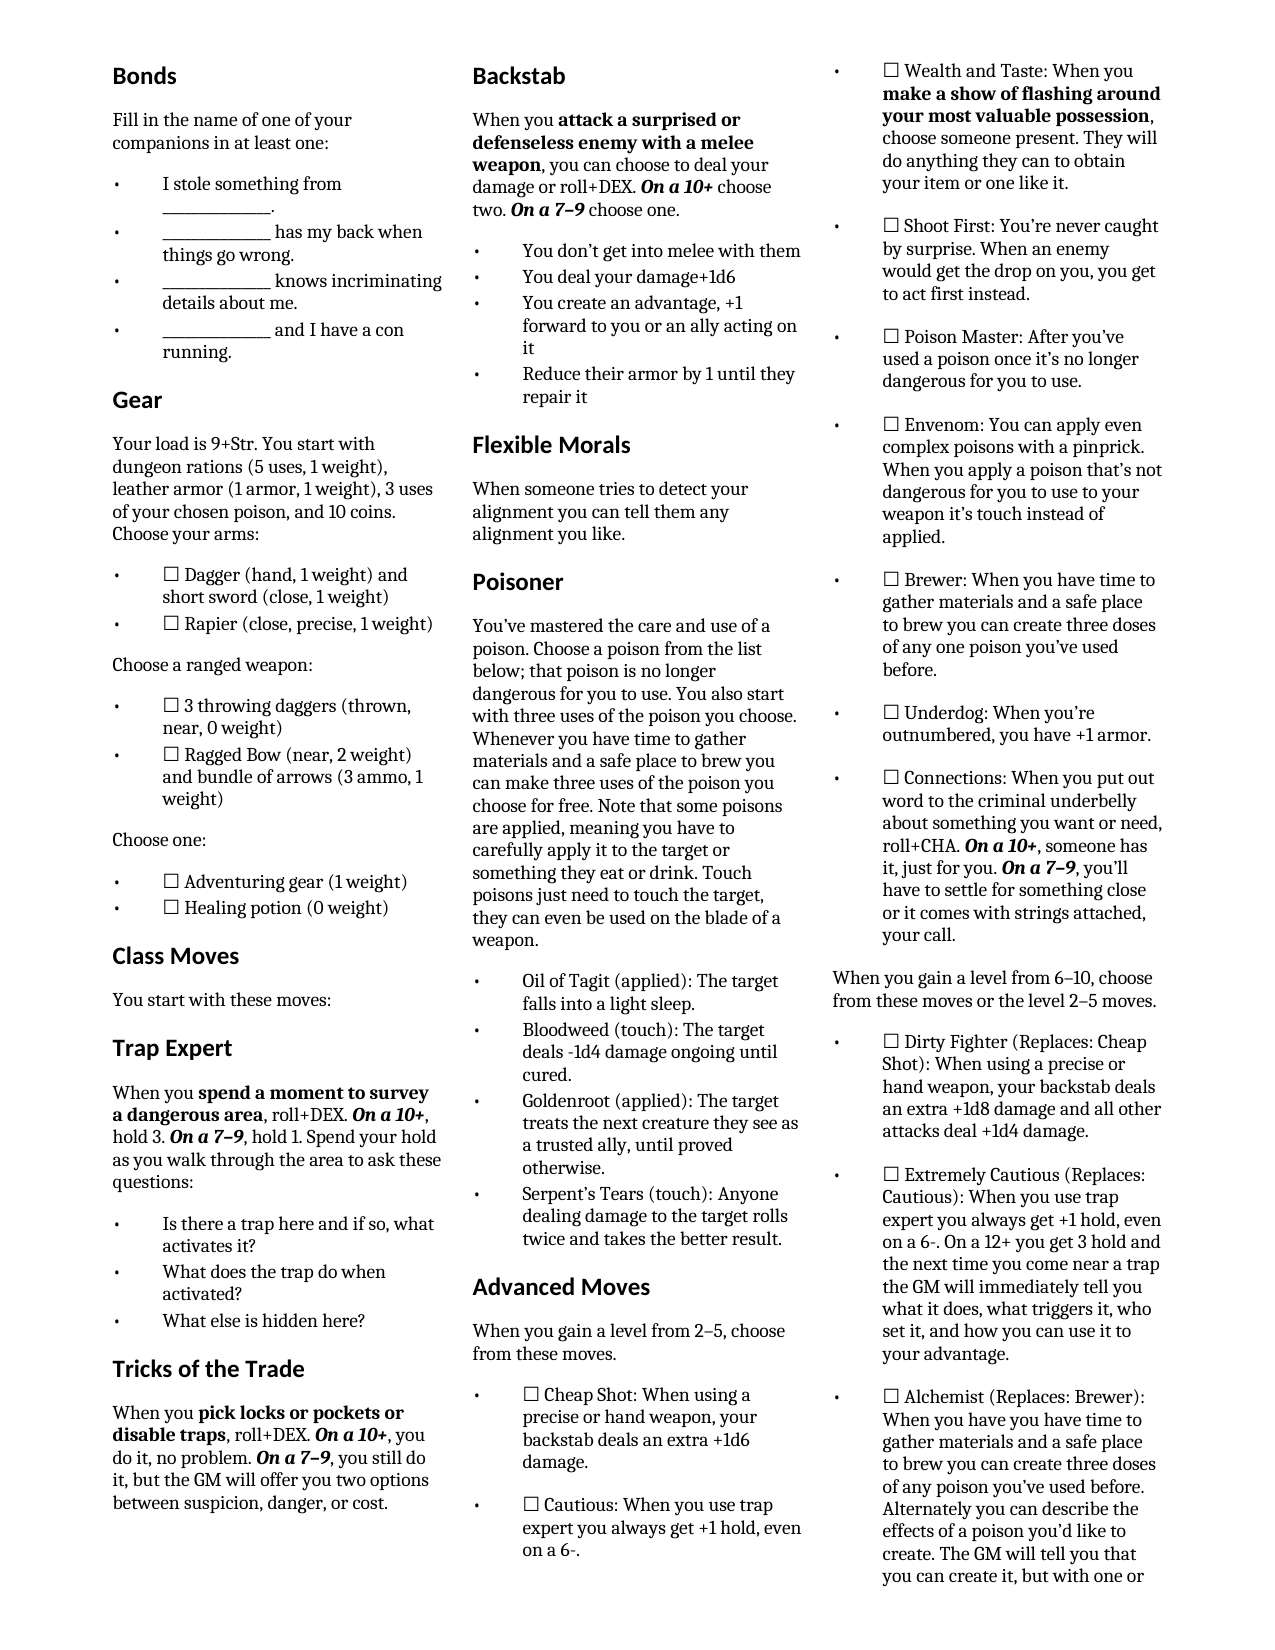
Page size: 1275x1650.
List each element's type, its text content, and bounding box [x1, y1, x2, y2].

text You start with these moves: [112, 989, 442, 1012]
text When you gain a level from 6–10, choose from these moves or the level 2–5 moves. [832, 967, 1162, 1012]
list Reduce their armor by 1 until they repair it [472, 363, 802, 408]
list ☐ Cautious: When you use trap expert you always get +1 hold, even on a 6-. [472, 1494, 802, 1561]
list ☐ Dagger (hand, 1 weight) and short sword (close, 1 weight) [112, 564, 442, 609]
text When you gain a level from 2–5, choose from these moves. [472, 1320, 802, 1365]
list You deal your damage+1d6 [472, 266, 802, 288]
text Fill in the name of one of your companions in at least one: [112, 109, 442, 154]
list ☐ Poison Master: After you’ve used a poison once it’s no longer dangerous for you to use. [832, 326, 1162, 393]
list ☐ Healing potion (0 weight) [112, 897, 442, 919]
text When someone tries to detect your alignment you can tell them any alignment you like. [472, 478, 802, 545]
list _______________ and I have a con running. [112, 318, 442, 363]
text When you pick locks or pockets or disable traps, roll+DEX. On a 10+, you do it, no problem. On a 7–9, you still do it, but the GM will offer you two options between suspicion, danger, or cost. [112, 1402, 442, 1514]
list ☐ Connections: When you put out word to the criminal underbelly about something you want or need, roll+CHA. On a 10+, someone has it, just for you. On a 7–9, you’ll have to settle for something close or it comes with strings attached, your call. [832, 767, 1162, 946]
list What does the trap do when activated? [112, 1261, 442, 1306]
list _______________ knows incriminating details about me. [112, 270, 442, 315]
text Your load is 9+Str. You start with dungeon rations (5 uses, 1 weight), leather armor (1 armor, 1 weight), 3 uses of your chosen poison, and 10 coins. Choose your arms: [112, 433, 442, 545]
list ☐ Brewer: When you have time to gather materials and a safe place to brew you can create three doses of any one poison you’ve used before. [832, 569, 1162, 681]
subtitle Flexible Morals [472, 429, 802, 459]
list You create an advantage, +1 forward to you or an ally acting on it [472, 292, 802, 359]
subtitle Backstab [472, 60, 802, 91]
list ☐ Underdog: When you’re outnumbered, you have +1 armor. [832, 702, 1162, 746]
list ☐ Wealth and Taste: When you make a show of flashing around your most valuable possession, choose someone present. They will do anything they can to obtain your item or one like it. [832, 60, 1162, 194]
list ☐ Extremely Cautious (Replaces: Cautious): When you use trap expert you always get +1 hold, even on a 6-. On a 12+ you get 3 hold and the next time you come near a trap the GM will immediately tell you what it does, what triggers it, who set it, and how you can use it to your advantage. [832, 1164, 1162, 1365]
list _______________ has my back when things go wrong. [112, 221, 442, 266]
subtitle Poisoner [472, 566, 802, 597]
text Choose a ranged weapon: [112, 654, 442, 676]
subtitle Tricks of the Trade [112, 1353, 442, 1383]
subtitle Trap Expert [112, 1032, 442, 1063]
list I stole something from _______________. [112, 173, 442, 218]
subtitle Gear [112, 384, 442, 414]
list Oil of Tagit (applied): The target falls into a light sleep. [472, 970, 802, 1015]
subtitle Bonds [112, 60, 442, 91]
list What else is hidden here? [112, 1309, 442, 1332]
list You don’t get into melee with them [472, 240, 802, 262]
list ☐ 3 throwing daggers (thrown, near, 0 weight) [112, 695, 442, 740]
list ☐ Alchemist (Replaces: Brewer): When you have you have time to gather materials and a safe place to brew you can create three doses of any poison you’ve used before. Alternately you can describe the effects of a poison you’d like to create. The GM will tell you that you can create it, but with one or [832, 1386, 1162, 1588]
text Choose one: [112, 829, 442, 852]
subtitle Advanced Moves [472, 1271, 802, 1301]
subtitle Class Moves [112, 940, 442, 970]
list Is there a trap here and if so, what activates it? [112, 1212, 442, 1257]
list ☐ Adventuring gear (1 weight) [112, 871, 442, 893]
list Goldenroot (applied): The target treats the next creature they see as a trusted ally, until proved otherwise. [472, 1089, 802, 1179]
list ☐ Ragged Bow (near, 2 weight) and bundle of arrows (3 ammo, 1 weight) [112, 743, 442, 811]
list Serpent’s Tears (touch): Anyone dealing damage to the target rolls twice and takes the better result. [472, 1183, 802, 1250]
list ☐ Dirty Fighter (Replaces: Cheap Shot): When using a precise or hand weapon, your backstab deals an extra +1d8 damage and all other attacks deal +1d4 damage. [832, 1031, 1162, 1143]
list ☐ Envenom: You can apply even complex poisons with a pinprick. When you apply a poison that’s not dangerous for you to use to your weapon it’s touch instead of applied. [832, 414, 1162, 548]
text When you spend a moment to survey a dangerous area, roll+DEX. On a 10+, hold 3. On a 7–9, hold 1. Spend your hold as you walk through the area to ask these questions: [112, 1082, 442, 1194]
list Bloodweed (touch): The target deals -1d4 damage ongoing until cured. [472, 1019, 802, 1086]
list ☐ Rapier (close, precise, 1 weight) [112, 613, 442, 635]
text When you attack a surprised or defenseless enemy with a melee weapon, you can choose to deal your damage or roll+DEX. On a 10+ choose two. On a 7–9 choose one. [472, 109, 802, 221]
text You’ve mastered the care and use of a poison. Choose a poison from the list below; that poison is no longer dangerous for you to use. You also start with three uses of the poison you choose. Whenever you have time to gather materials and a safe place to brew you can make three uses of the poison you choose for free. Note that some poisons are applied, meaning you have to carefully apply it to the target or something they eat or drink. Touch poisons just need to touch the target, they can even be used on the blade of a weapon. [472, 615, 802, 951]
list ☐ Shoot First: You’re never caught by surprise. When an enemy would get the drop on you, you get to act first instead. [832, 215, 1162, 305]
list ☐ Cheap Shot: When using a precise or hand weapon, your backstab deals an extra +1d6 damage. [472, 1384, 802, 1473]
